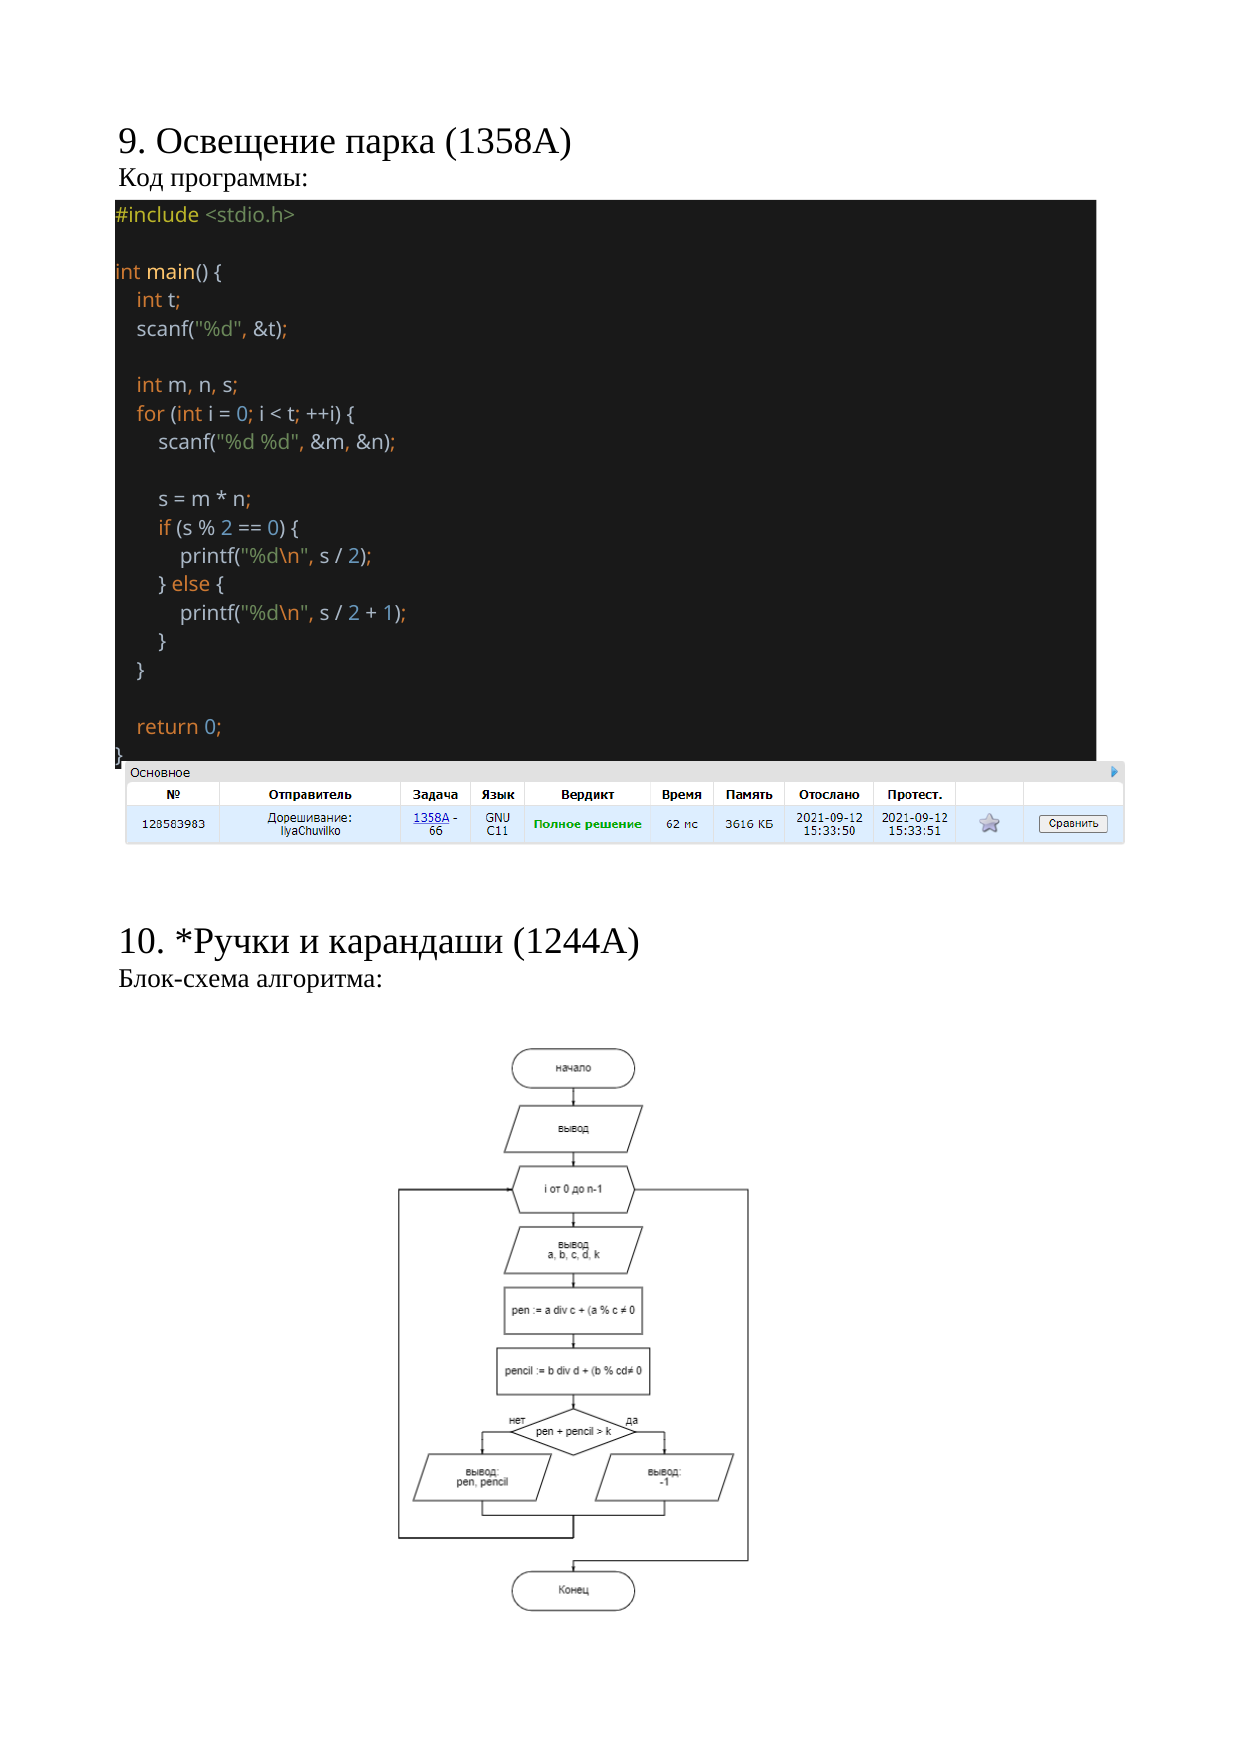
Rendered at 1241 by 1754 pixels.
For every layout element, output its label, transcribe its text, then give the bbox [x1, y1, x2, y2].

text 9. Освещение парка (1358A) [118, 118, 1122, 161]
picture [121, 761, 1126, 845]
text Вердикт тестирующей системы: [1097, 691, 1122, 722]
text 10. *Ручки и карандаши (1244A) [118, 919, 1122, 962]
picture [372, 1026, 790, 1639]
text Код программы: [118, 161, 1122, 192]
text Блок-схема алгоритма: [118, 962, 1122, 993]
